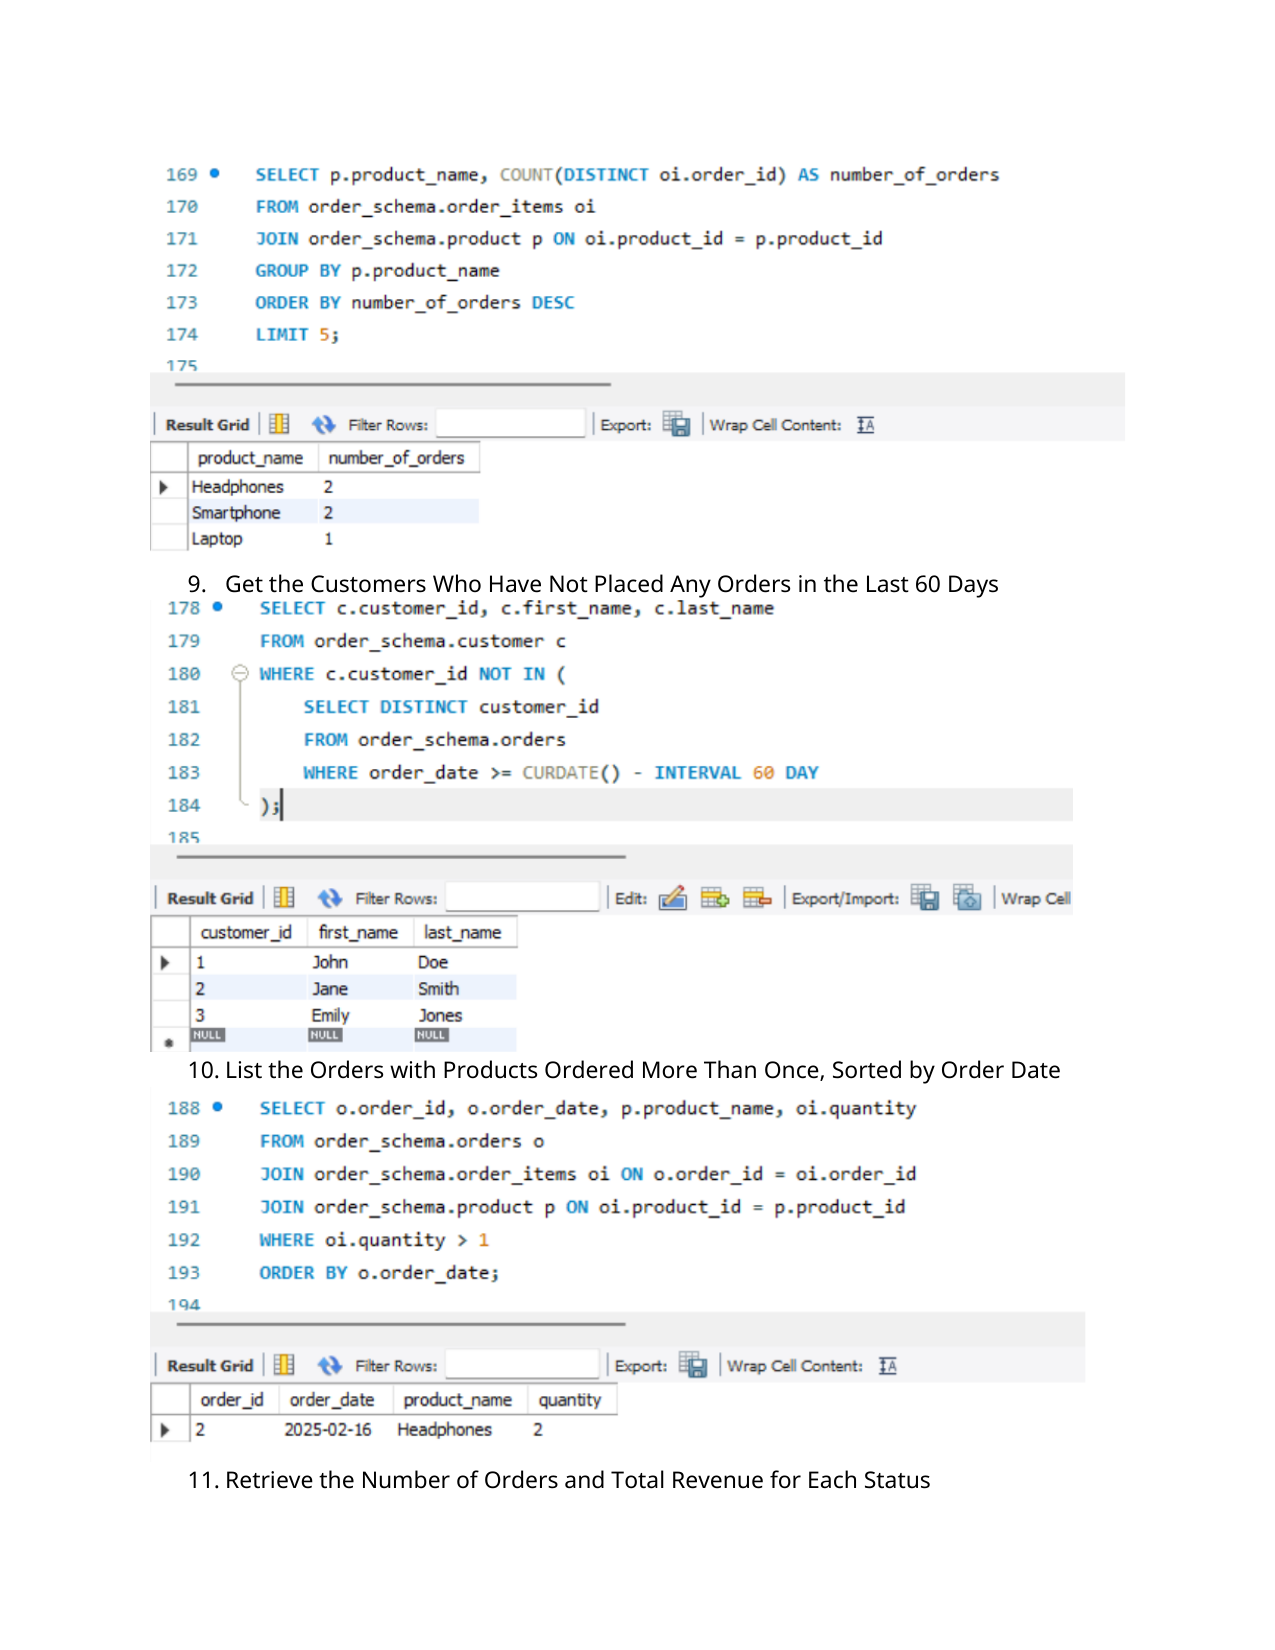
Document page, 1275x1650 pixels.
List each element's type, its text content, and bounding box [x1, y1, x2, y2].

list List the Orders with Products Ordered More Than Once, Sorted by Order Date [187, 1054, 1125, 1085]
list Retrieve the Number of Orders and Total Revenue for Each Status [187, 1464, 1125, 1495]
list Get the Customers Who Have Not Placed Any Orders in the Last 60 Days [187, 568, 1125, 599]
